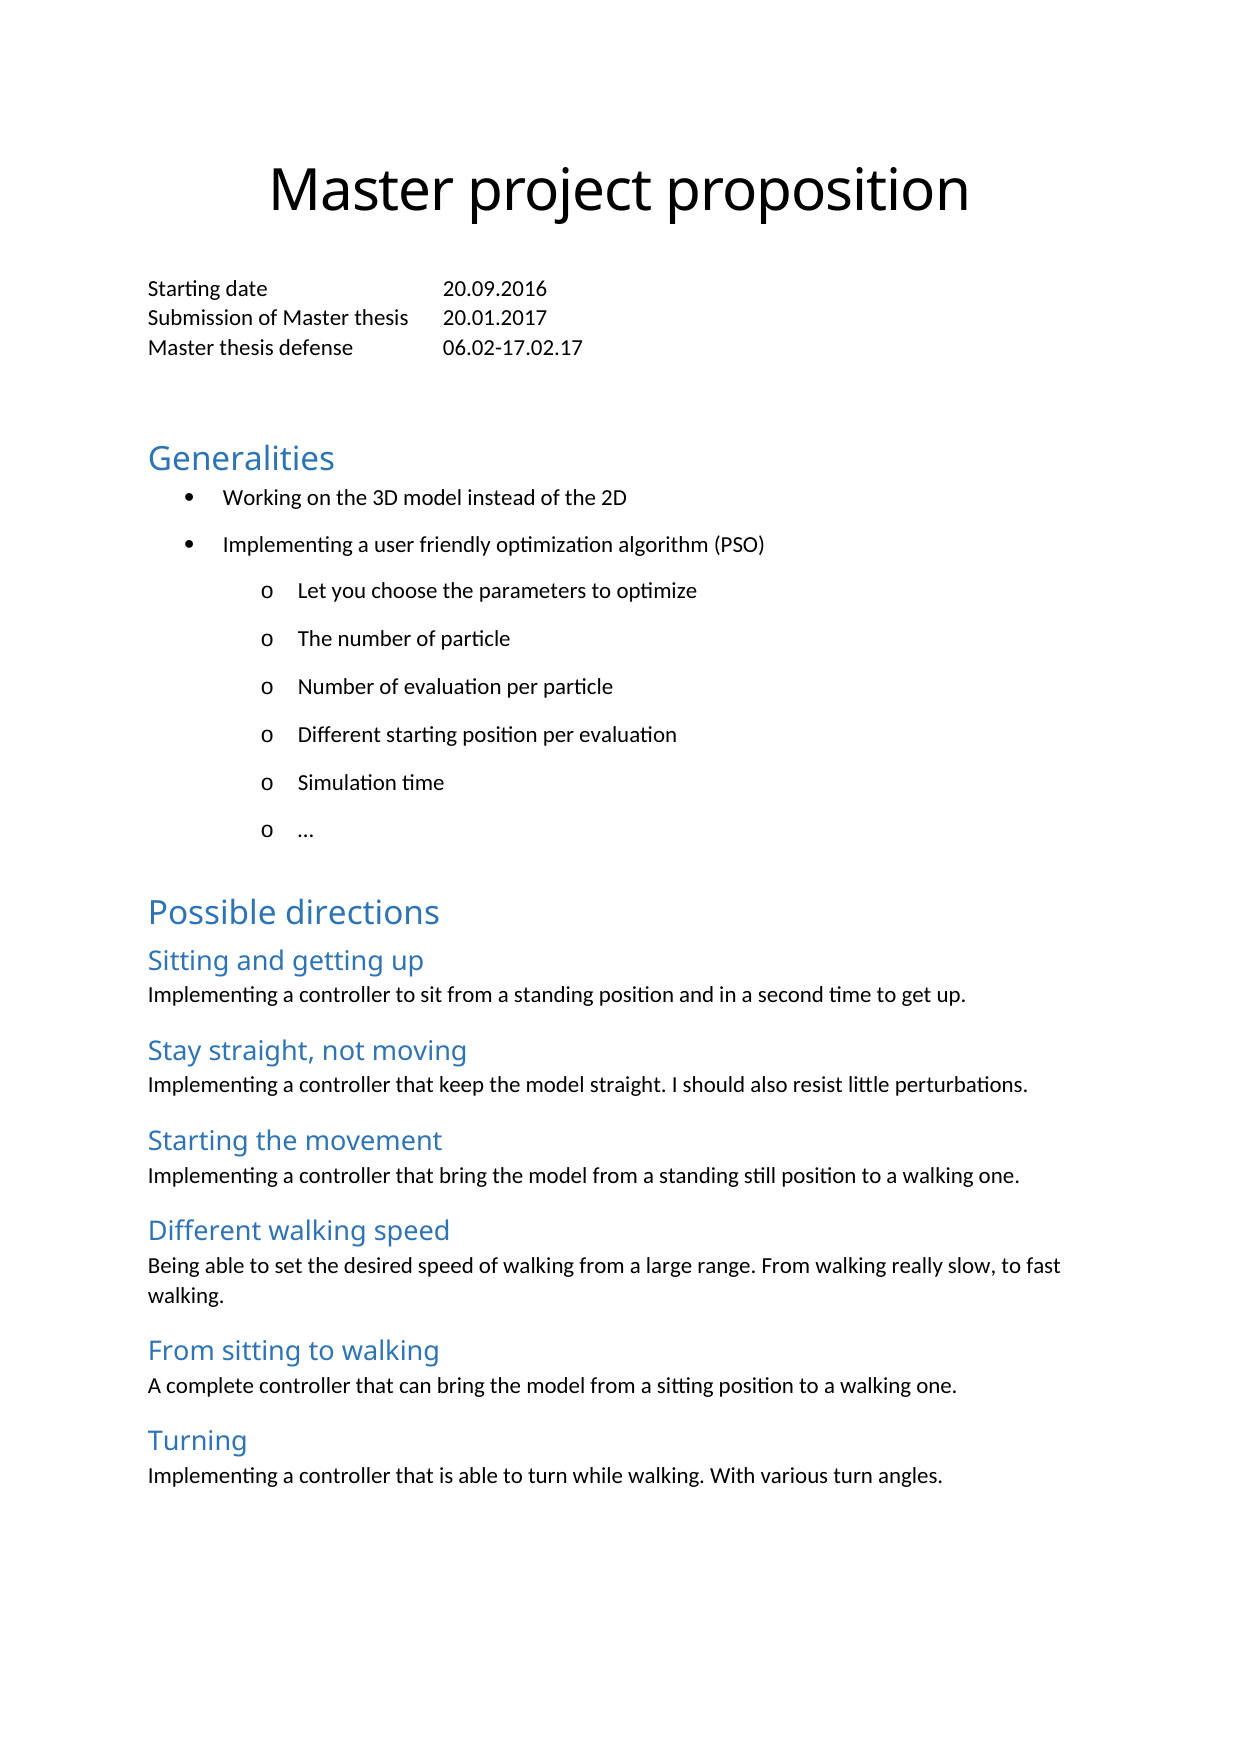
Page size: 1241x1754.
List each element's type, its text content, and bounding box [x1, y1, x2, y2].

subtitle Turning [148, 1422, 1093, 1458]
list … [260, 816, 1093, 845]
text Implementing a controller that bring the model from a standing still position to a walking one. [148, 1161, 1093, 1189]
subtitle Possible directions [148, 888, 1093, 934]
subtitle Starting the movement [148, 1121, 1093, 1158]
list Let you choose the parameters to optimize [260, 577, 1093, 606]
text Being able to set the desired speed of walking from a large range. From walking really slow, to fast walking. [148, 1251, 1093, 1309]
text Implementing a controller to sit from a standing position and in a second time to get up. [148, 981, 1093, 1008]
text Starting date 20.09.2016 Submission of Master thesis 20.01.2017 Master thesis defense 06.02-17.02.17 [148, 274, 1093, 391]
subtitle Different walking speed [148, 1211, 1093, 1248]
list Implementing a user friendly optimization algorithm (PSO) [185, 530, 1093, 558]
list Different starting position per evaluation [260, 720, 1093, 749]
subtitle Sitting and getting up [148, 941, 1093, 978]
list The number of particle [260, 624, 1093, 653]
text Implementing a controller that keep the model straight. I should also resist little perturbations. [148, 1071, 1093, 1099]
list Working on the 3D model instead of the 2D [185, 483, 1093, 511]
text Implementing a controller that is able to turn while walking. With various turn angles. [148, 1461, 1093, 1489]
subtitle Stay straight, not moving [148, 1031, 1093, 1068]
text A complete controller that can bring the model from a sitting position to a walking one. [148, 1371, 1093, 1399]
text Master project proposition [148, 148, 1093, 227]
subtitle From sitting to walking [148, 1331, 1093, 1368]
list Simulation time [260, 768, 1093, 797]
subtitle Generalities [148, 435, 1093, 480]
list Number of evaluation per particle [260, 672, 1093, 701]
